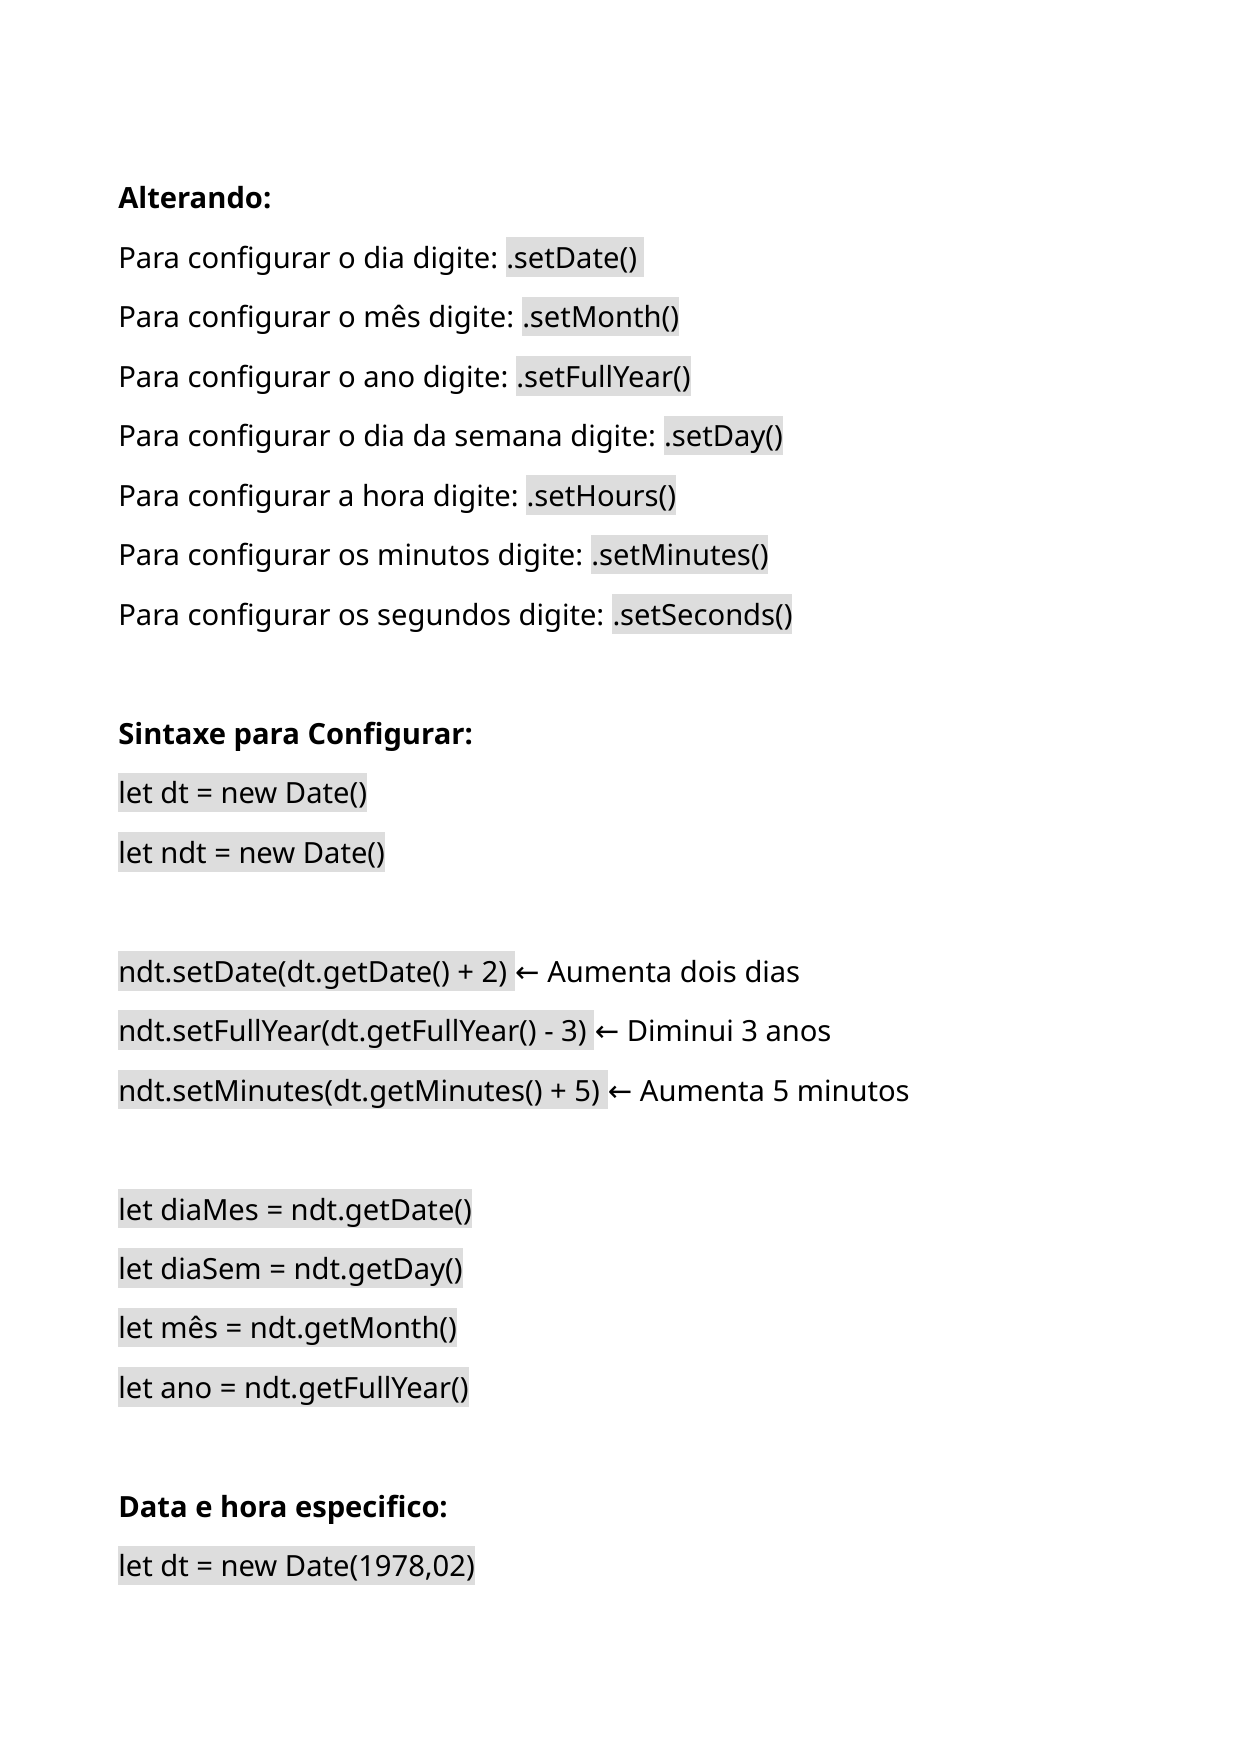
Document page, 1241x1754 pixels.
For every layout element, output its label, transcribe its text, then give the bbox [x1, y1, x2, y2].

text let mês = ndt.getMonth() [118, 1308, 1122, 1347]
text let dt = new Date(1978,02) [118, 1546, 1122, 1585]
text Alterando: [118, 178, 1122, 217]
text let ano = ndt.getFullYear() [118, 1367, 1122, 1407]
text Para configurar o mês digite: .setMonth() [118, 297, 1122, 336]
text Data e hora especifico: [118, 1486, 1122, 1526]
text ndt.setFullYear(dt.getFullYear() - 3) ← Diminui 3 anos [118, 1010, 1122, 1050]
text let diaMes = ndt.getDate() [118, 1189, 1122, 1228]
text Para configurar os minutos digite: .setMinutes() [118, 534, 1122, 574]
text let dt = new Date() [118, 772, 1122, 812]
text ndt.setDate(dt.getDate() + 2) ← Aumenta dois dias [118, 951, 1122, 991]
text Para configurar o dia da semana digite: .setDay() [118, 416, 1122, 455]
text Para configurar a hora digite: .setHours() [118, 475, 1122, 515]
text Para configurar o dia digite: .setDate() [118, 237, 1122, 277]
text let ndt = new Date() [118, 832, 1122, 872]
text Para configurar o ano digite: .setFullYear() [118, 356, 1122, 396]
text ndt.setMinutes(dt.getMinutes() + 5) ← Aumenta 5 minutos [118, 1070, 1122, 1109]
text Para configurar os segundos digite: .setSeconds() [118, 594, 1122, 634]
text let diaSem = ndt.getDay() [118, 1248, 1122, 1288]
text Sintaxe para Configurar: [118, 713, 1122, 753]
